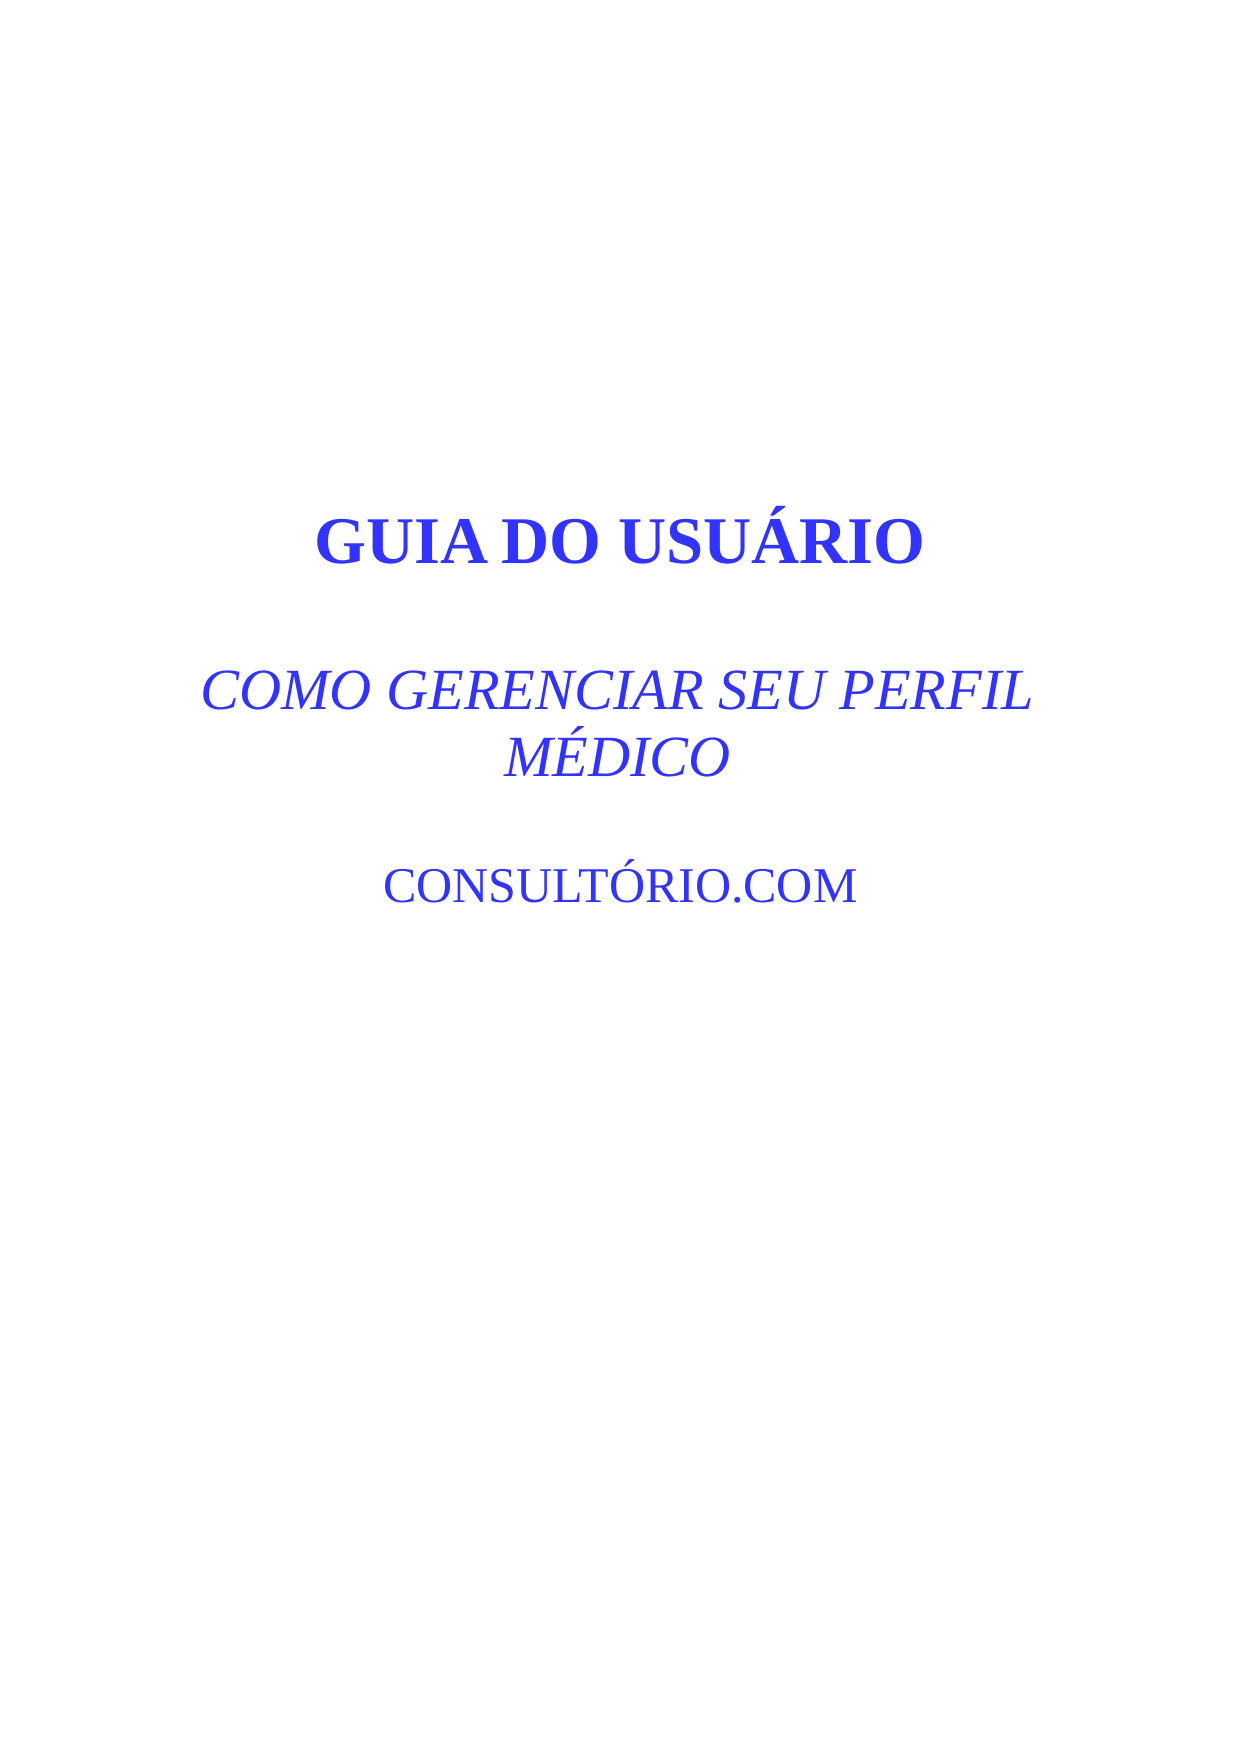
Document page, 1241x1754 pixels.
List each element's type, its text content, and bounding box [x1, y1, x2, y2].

text CONSULTÓRIO.COM [118, 856, 1122, 913]
text COMO GERENCIAR SEU PERFIL MÉDICO [118, 655, 1122, 789]
text GUIA DO USUÁRIO [118, 501, 1122, 578]
